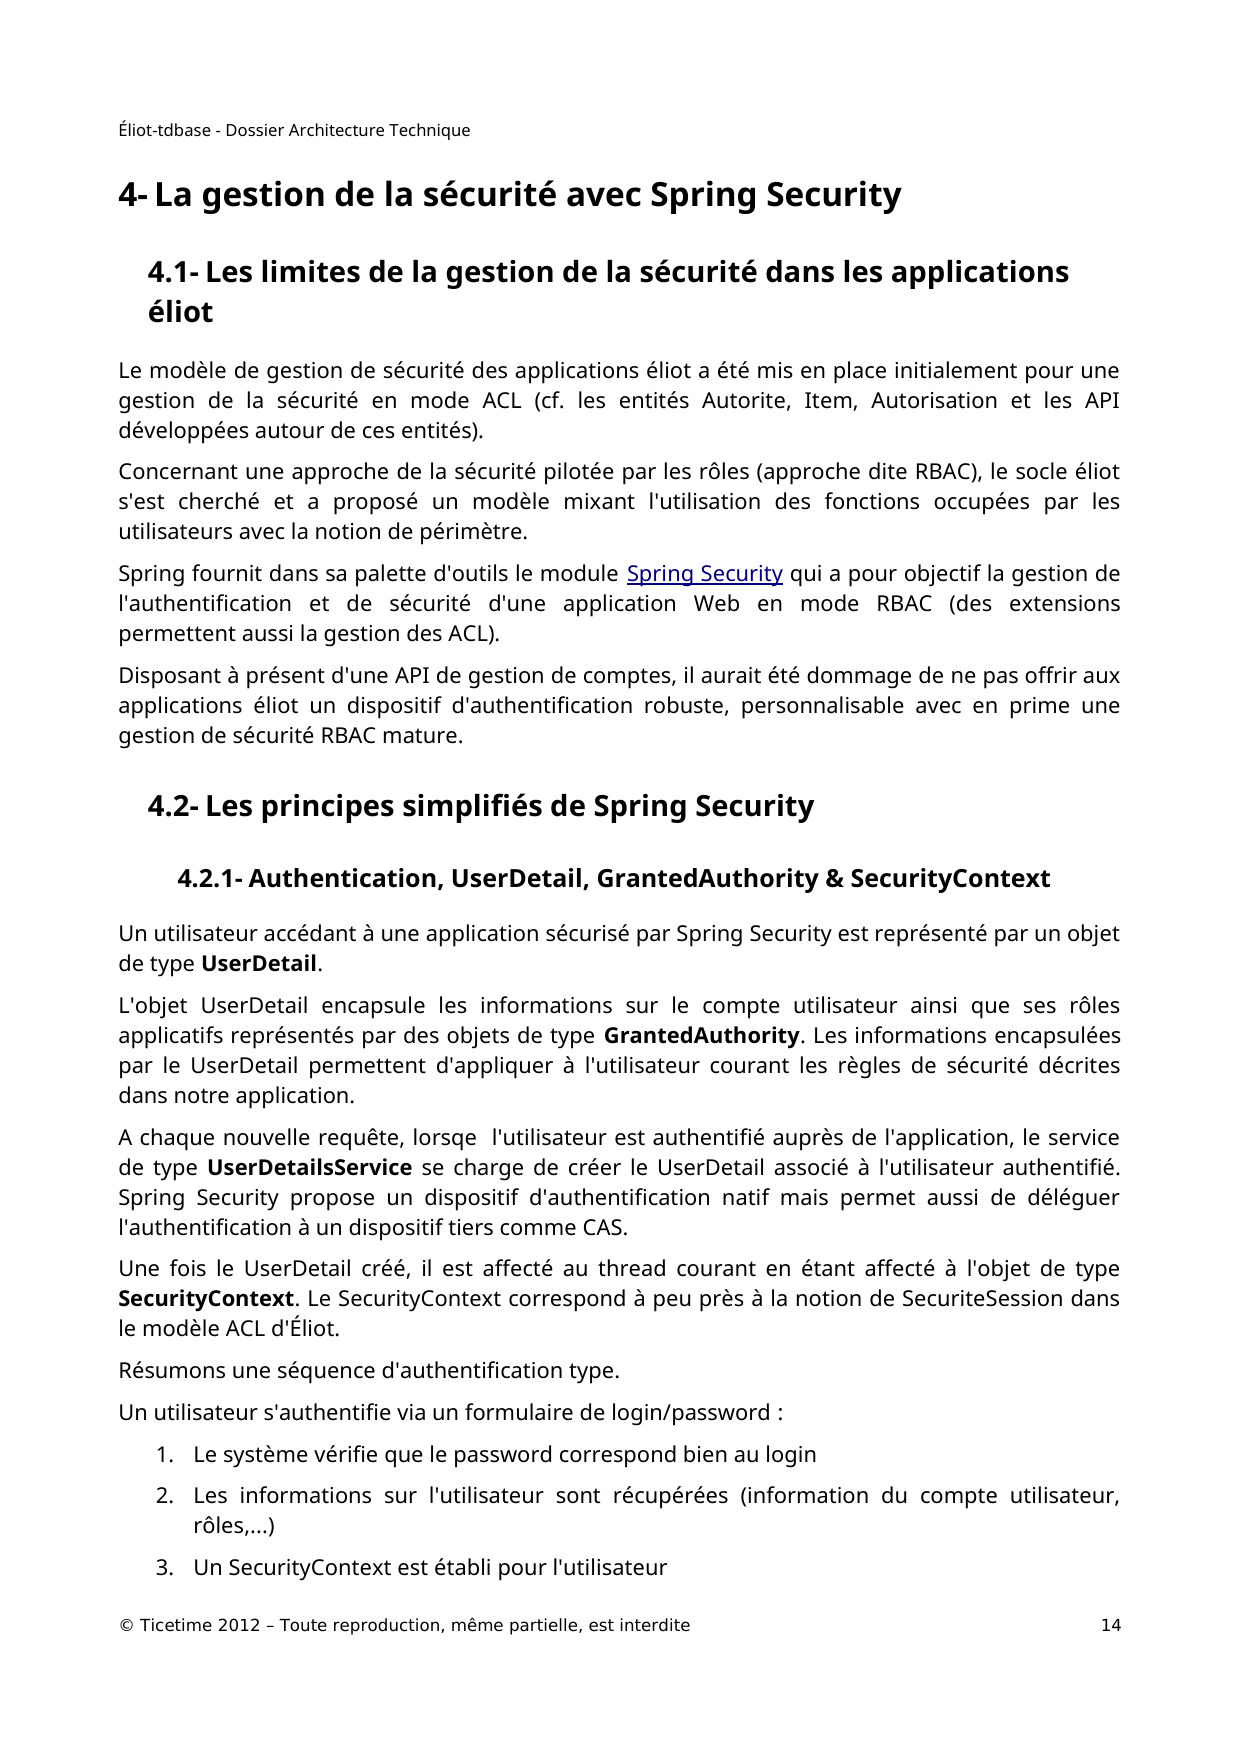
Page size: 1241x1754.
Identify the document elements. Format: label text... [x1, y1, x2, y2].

list Un SecurityContext est établi pour l'utilisateur [156, 1552, 1122, 1582]
text Spring fournit dans sa palette d'outils le module Spring Security qui a pour objectif la gestion de l'authentification et de sécurité d'une application Web en mode RBAC (des extensions permettent aussi la gestion des ACL). [118, 558, 1122, 648]
text Disposant à présent d'une API de gestion de comptes, il aurait été dommage de ne pas offrir aux applications éliot un dispositif d'authentification robuste, personnalisable avec en prime une gestion de sécurité RBAC mature. [118, 660, 1122, 750]
text Concernant une approche de la sécurité pilotée par les rôles (approche dite RBAC), le socle éliot s'est cherché et a proposé un modèle mixant l'utilisation des fonctions occupées par les utilisateurs avec la notion de périmètre. [118, 456, 1122, 546]
text Résumons une séquence d'authentification type. [118, 1355, 1122, 1385]
subtitle Les limites de la gestion de la sécurité dans les applications éliot [118, 251, 1122, 331]
subtitle Les principes simplifiés de Spring Security [118, 785, 1122, 825]
text L'objet UserDetail encapsule les informations sur le compte utilisateur ainsi que ses rôles applicatifs représentés par des objets de type GrantedAuthority. Les informations encapsulées par le UserDetail permettent d'appliquer à l'utilisateur courant les règles de sécurité décrites dans notre application. [118, 990, 1122, 1110]
subtitle La gestion de la sécurité avec Spring Security [118, 171, 1122, 216]
text Un utilisateur accédant à une application sécurisé par Spring Security est représenté par un objet de type UserDetail. [118, 918, 1122, 978]
text A chaque nouvelle requête, lorsqe l'utilisateur est authentifié auprès de l'application, le service de type UserDetailsService se charge de créer le UserDetail associé à l'utilisateur authentifié. Spring Security propose un dispositif d'authentification natif mais permet aussi de déléguer l'authentification à un dispositif tiers comme CAS. [118, 1122, 1122, 1242]
subtitle Authentication, UserDetail, GrantedAuthority & SecurityContext [118, 860, 1122, 894]
list Les informations sur l'utilisateur sont récupérées (information du compte utilisateur, rôles,...) [156, 1480, 1122, 1540]
text Une fois le UserDetail créé, il est affecté au thread courant en étant affecté à l'objet de type SecurityContext. Le SecurityContext correspond à peu près à la notion de SecuriteSession dans le modèle ACL d'Éliot. [118, 1253, 1122, 1343]
list Le système vérifie que le password correspond bien au login [156, 1439, 1122, 1469]
text Le modèle de gestion de sécurité des applications éliot a été mis en place initialement pour une gestion de la sécurité en mode ACL (cf. les entités Autorite, Item, Autorisation et les API développées autour de ces entités). [118, 354, 1122, 444]
text Un utilisateur s'authentifie via un formulaire de login/password : [118, 1397, 1122, 1427]
